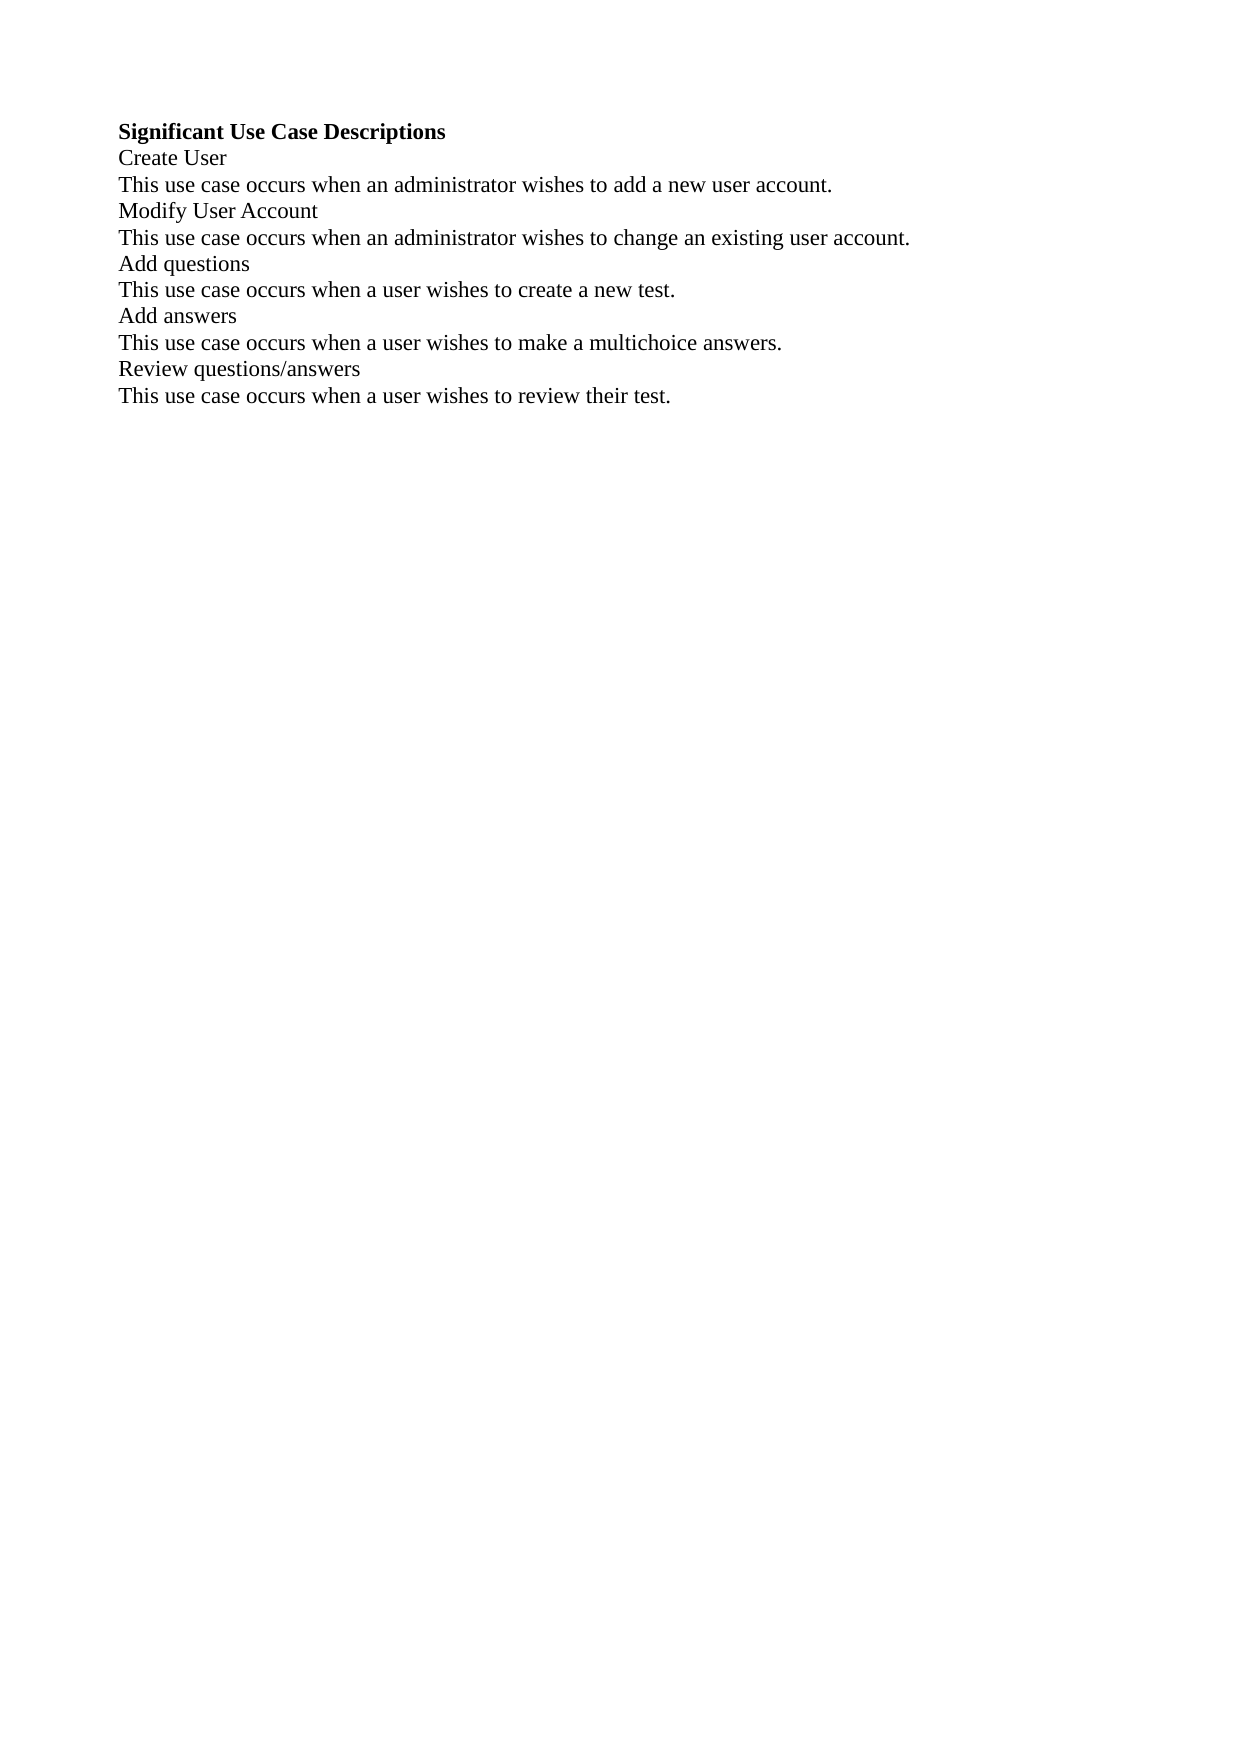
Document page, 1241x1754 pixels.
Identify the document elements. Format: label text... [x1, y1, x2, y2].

text This use case occurs when a user wishes to review their test. [118, 382, 1122, 408]
text Significant Use Case Descriptions [118, 118, 1122, 144]
text Review questions/answers [118, 355, 1122, 382]
text This use case occurs when an administrator wishes to change an existing user account. [118, 223, 1122, 250]
text Modify User Account [118, 197, 1122, 223]
text This use case occurs when an administrator wishes to add a new user account. [118, 171, 1122, 197]
text Create User [118, 144, 1122, 171]
text This use case occurs when a user wishes to make a multichoice answers. [118, 329, 1122, 355]
text This use case occurs when a user wishes to create a new test. [118, 276, 1122, 303]
text Add answers [118, 303, 1122, 329]
text Add questions [118, 250, 1122, 276]
